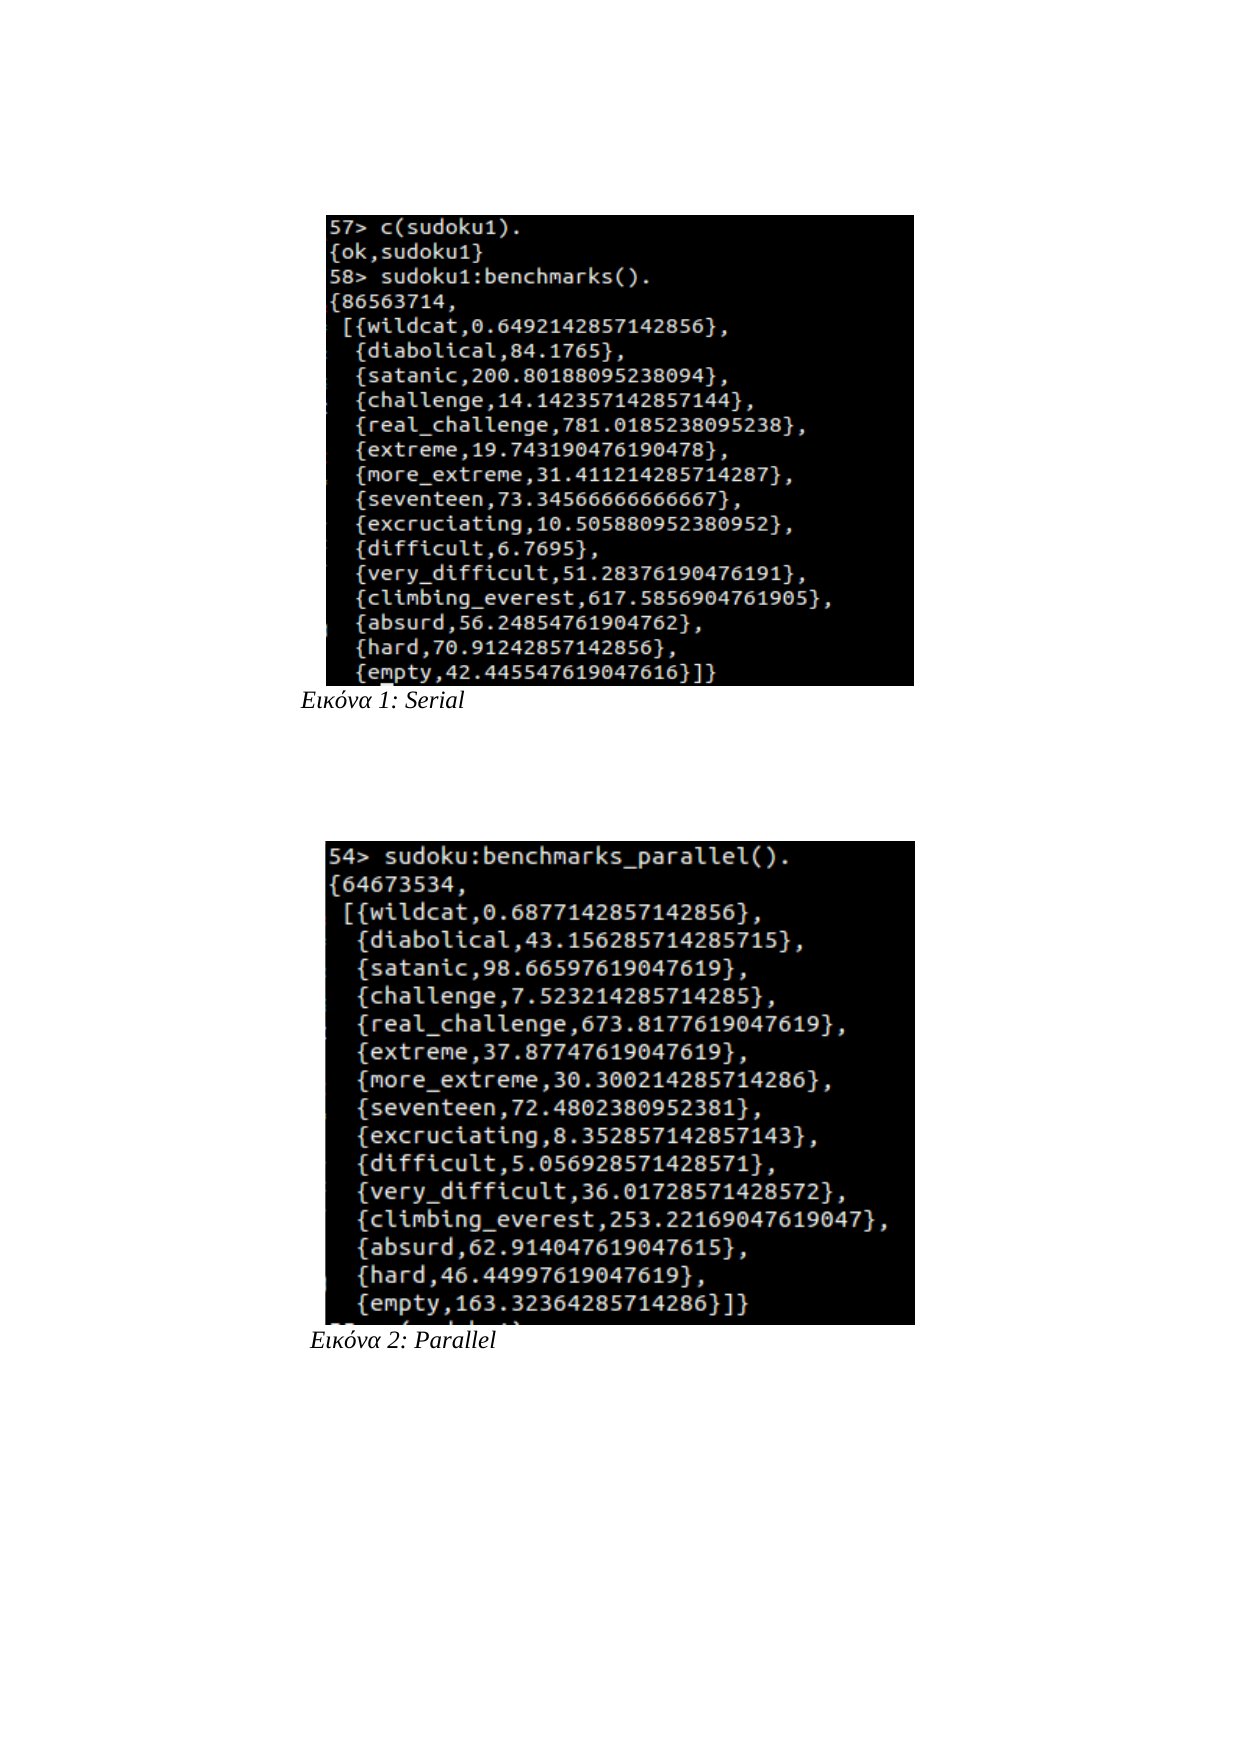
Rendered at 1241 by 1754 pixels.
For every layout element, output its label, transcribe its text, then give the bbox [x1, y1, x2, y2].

text Εικόνα 2: Parallel [310, 841, 931, 1353]
picture [325, 841, 915, 1325]
text Εικόνα 1: Serial [301, 215, 940, 714]
picture [326, 215, 914, 686]
